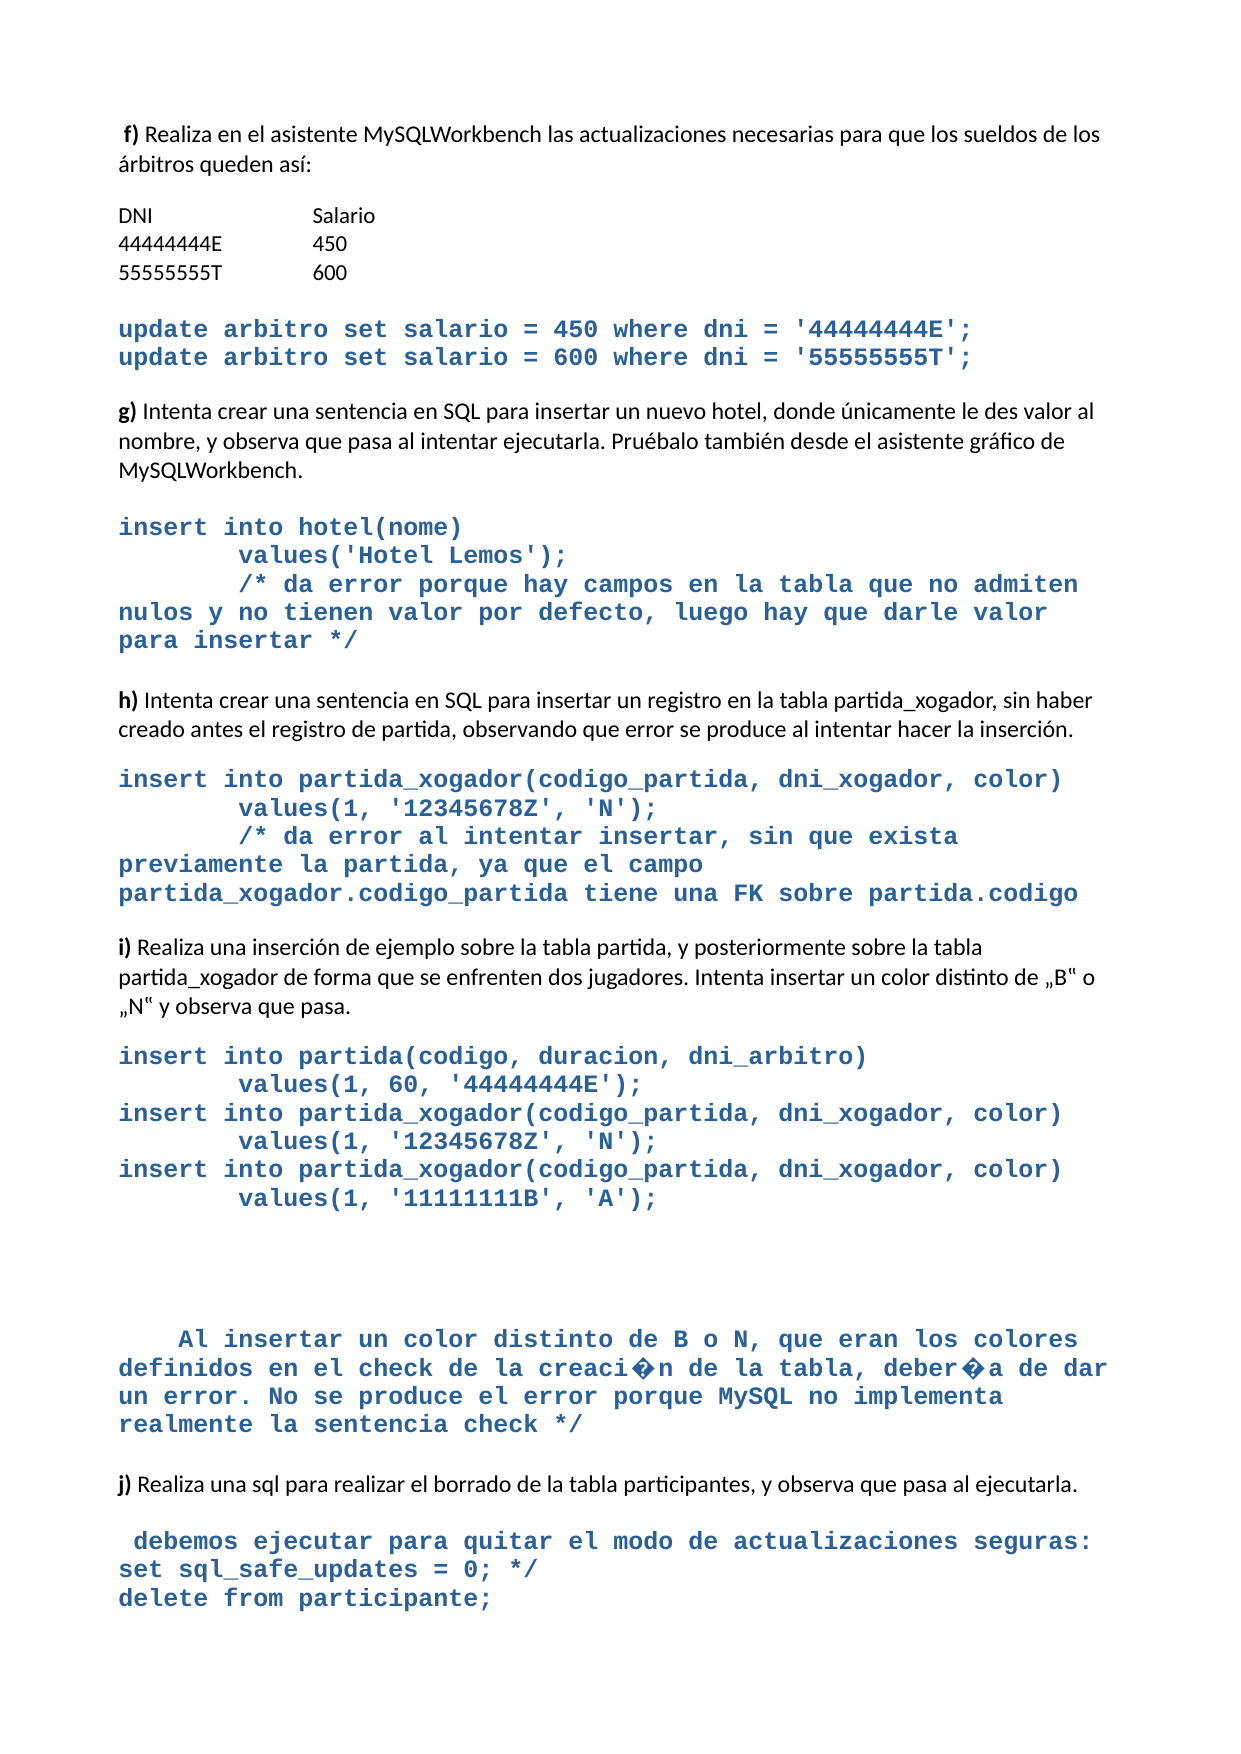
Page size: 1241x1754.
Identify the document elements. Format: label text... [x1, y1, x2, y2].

text g) Intenta crear una sentencia en SQL para insertar un nuevo hotel, donde únicamente le des valor al nombre, y observa que pasa al intentar ejecutarla. Pruébalo también desde el asistente gráfico de MySQLWorkbench. [118, 396, 1122, 484]
text insert into partida_xogador(codigo_partida, dni_xogador, color) [118, 767, 1122, 795]
text Al insertar un color distinto de B o N, que eran los colores definidos en el check de la creaci�n de la tabla, deber�a de dar un error. No se produce el error porque MySQL no implementa realmente la sentencia check */ [118, 1327, 1122, 1440]
text insert into hotel(nome) [118, 515, 1122, 543]
text values(1, '12345678Z', 'N'); [118, 1129, 1122, 1157]
text values(1, 60, '44444444E'); [118, 1072, 1122, 1100]
text update arbitro set salario = 600 where dni = '55555555T'; [118, 344, 1122, 373]
text /* da error porque hay campos en la tabla que no admiten nulos y no tienen valor por defecto, luego hay que darle valor para insertar */ [118, 571, 1122, 656]
text insert into partida(codigo, duracion, dni_arbitro) [118, 1044, 1122, 1072]
table_cell 600 [301, 258, 484, 286]
text i) Realiza una inserción de ejemplo sobre la tabla partida, y posteriormente sobre la tabla partida_xogador de forma que se enfrenten dos jugadores. Intenta insertar un color distinto de „B‟ o „N‟ y observa que pasa. [118, 932, 1122, 1020]
text insert into partida_xogador(codigo_partida, dni_xogador, color) [118, 1100, 1122, 1129]
text debemos ejecutar para quitar el modo de actualizaciones seguras: set sql_safe_updates = 0; */ [118, 1528, 1122, 1585]
table_cell 450 [301, 230, 484, 258]
text values('Hotel Lemos'); [118, 543, 1122, 571]
text values(1, '12345678Z', 'N'); [118, 795, 1122, 824]
text values(1, '11111111B', 'A'); [118, 1185, 1122, 1214]
text delete from participante; [118, 1585, 1122, 1613]
text /* da error al intentar insertar, sin que exista previamente la partida, ya que el campo partida_xogador.codigo_partida tiene una FK sobre partida.codigo [118, 824, 1122, 909]
table_cell 44444444E [107, 230, 301, 258]
text h) Intenta crear una sentencia en SQL para insertar un registro en la tabla partida_xogador, sin haber creado antes el registro de partida, observando que error se produce al intentar hacer la inserción. [118, 685, 1122, 743]
table_header Salario [301, 202, 484, 229]
table_cell 55555555T [107, 258, 301, 286]
text insert into partida_xogador(codigo_partida, dni_xogador, color) [118, 1157, 1122, 1185]
text f) Realiza en el asistente MySQLWorkbench las actualizaciones necesarias para que los sueldos de los árbitros queden así: [118, 118, 1122, 178]
text update arbitro set salario = 450 where dni = '44444444E'; [118, 316, 1122, 344]
table_header DNI [107, 202, 301, 229]
text j) Realiza una sql para realizar el borrado de la tabla participantes, y observa que pasa al ejecutarla. [118, 1469, 1122, 1498]
